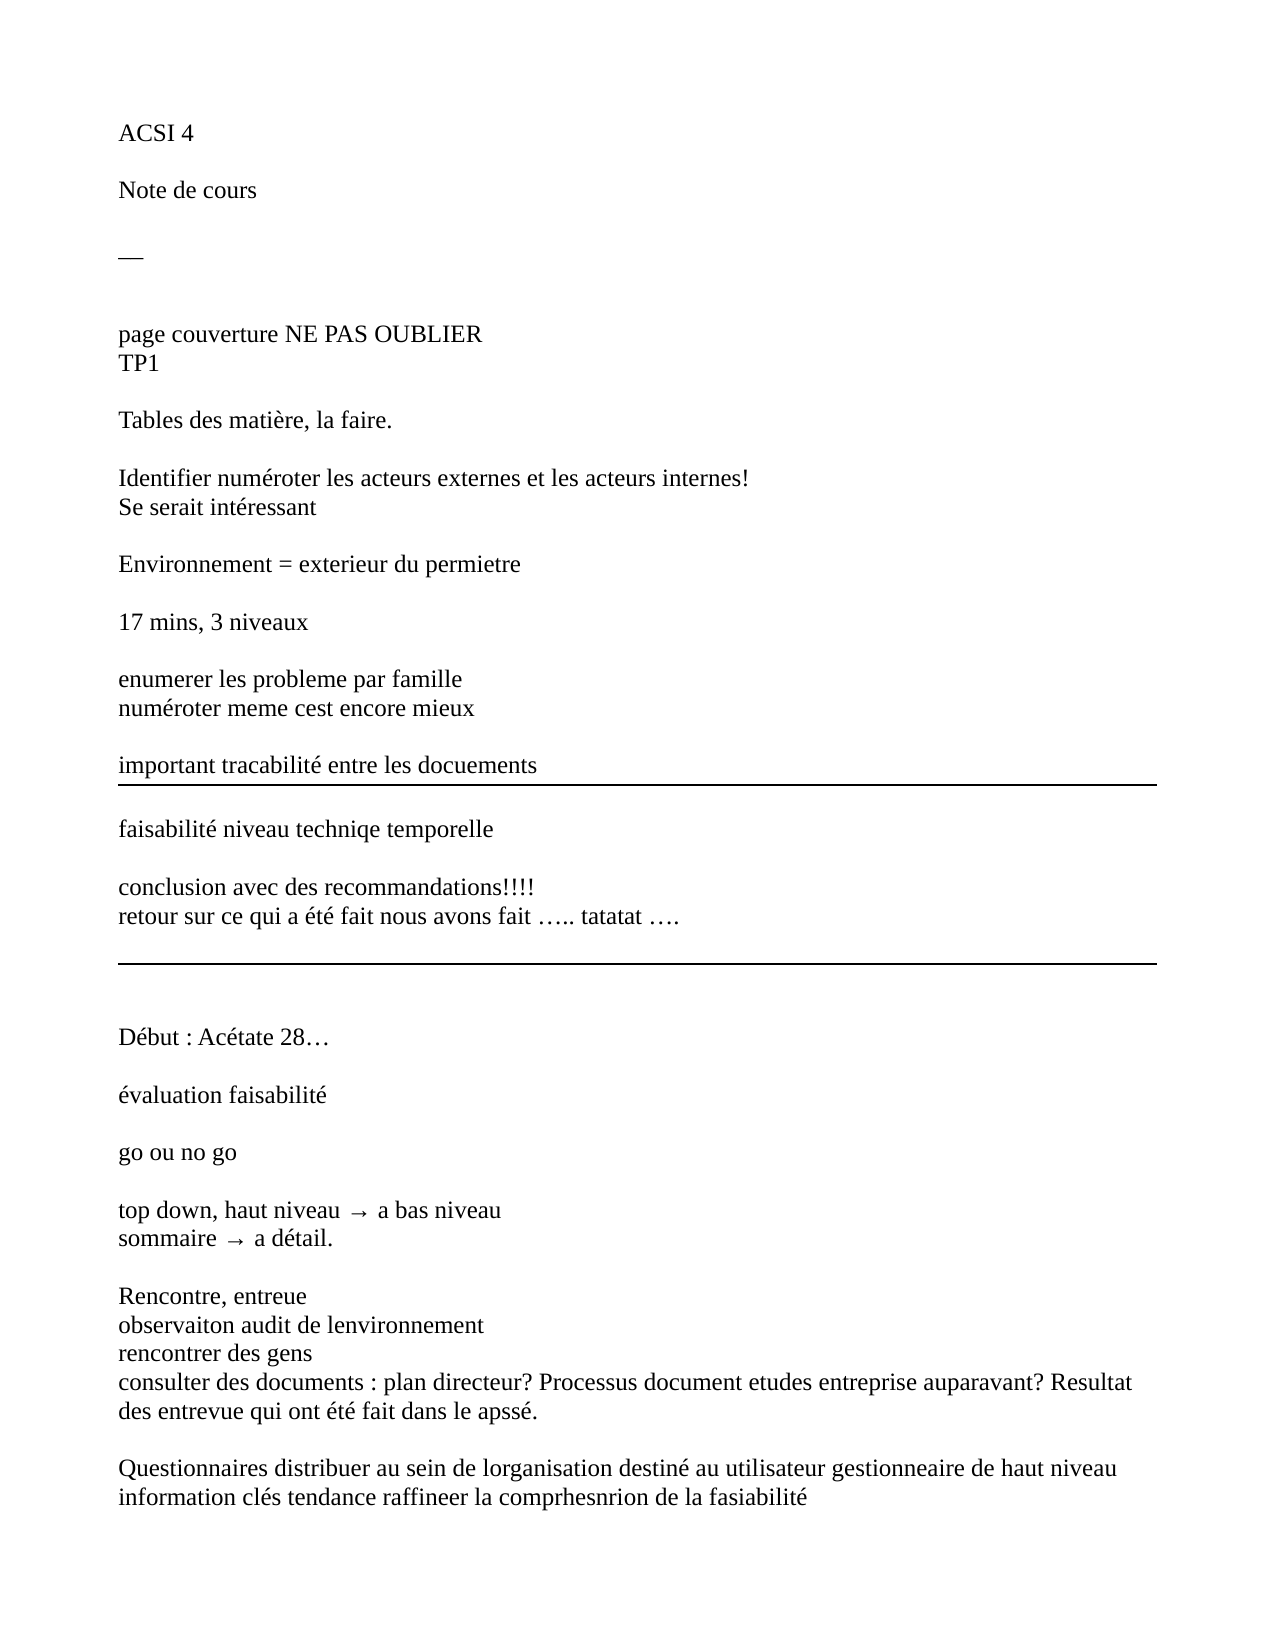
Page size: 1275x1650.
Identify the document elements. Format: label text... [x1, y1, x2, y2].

text sommaire → a détail. [118, 1223, 1157, 1252]
text important tracabilité entre les docuements [118, 751, 1157, 784]
text Identifier numéroter les acteurs externes et les acteurs internes! [118, 463, 1157, 492]
text ACSI 4 [118, 118, 1157, 147]
text __ [118, 233, 1157, 262]
text Environnement = exterieur du permietre [118, 549, 1157, 578]
text top down, haut niveau → a bas niveau [118, 1195, 1157, 1223]
text 17 mins, 3 niveaux [118, 607, 1157, 636]
text Questionnaires distribuer au sein de lorganisation destiné au utilisateur gestionneaire de haut niveau information clés tendance raffineer la comprhesnrion de la fasiabilité [118, 1453, 1157, 1511]
text conclusion avec des recommandations!!!! [118, 872, 1157, 901]
text observaiton audit de lenvironnement [118, 1310, 1157, 1338]
text Se serait intéressant [118, 492, 1157, 521]
text rencontrer des gens [118, 1338, 1157, 1367]
text consulter des documents : plan directeur? Processus document etudes entreprise auparavant? Resultat des entrevue qui ont été fait dans le apssé. [118, 1367, 1157, 1425]
text Rencontre, entreue [118, 1281, 1157, 1310]
text enumerer les probleme par famille [118, 664, 1157, 693]
text Début : Acétate 28… [118, 1022, 1157, 1051]
text Note de cours [118, 176, 1157, 204]
text retour sur ce qui a été fait nous avons fait ….. tatatat …. [118, 901, 1157, 929]
text Tables des matière, la faire. [118, 406, 1157, 434]
text page couverture NE PAS OUBLIER [118, 319, 1157, 348]
text faisabilité niveau techniqe temporelle [118, 814, 1157, 843]
text TP1 [118, 348, 1157, 377]
text évaluation faisabilité [118, 1080, 1157, 1108]
text go ou no go [118, 1137, 1157, 1166]
text numéroter meme cest encore mieux [118, 693, 1157, 722]
